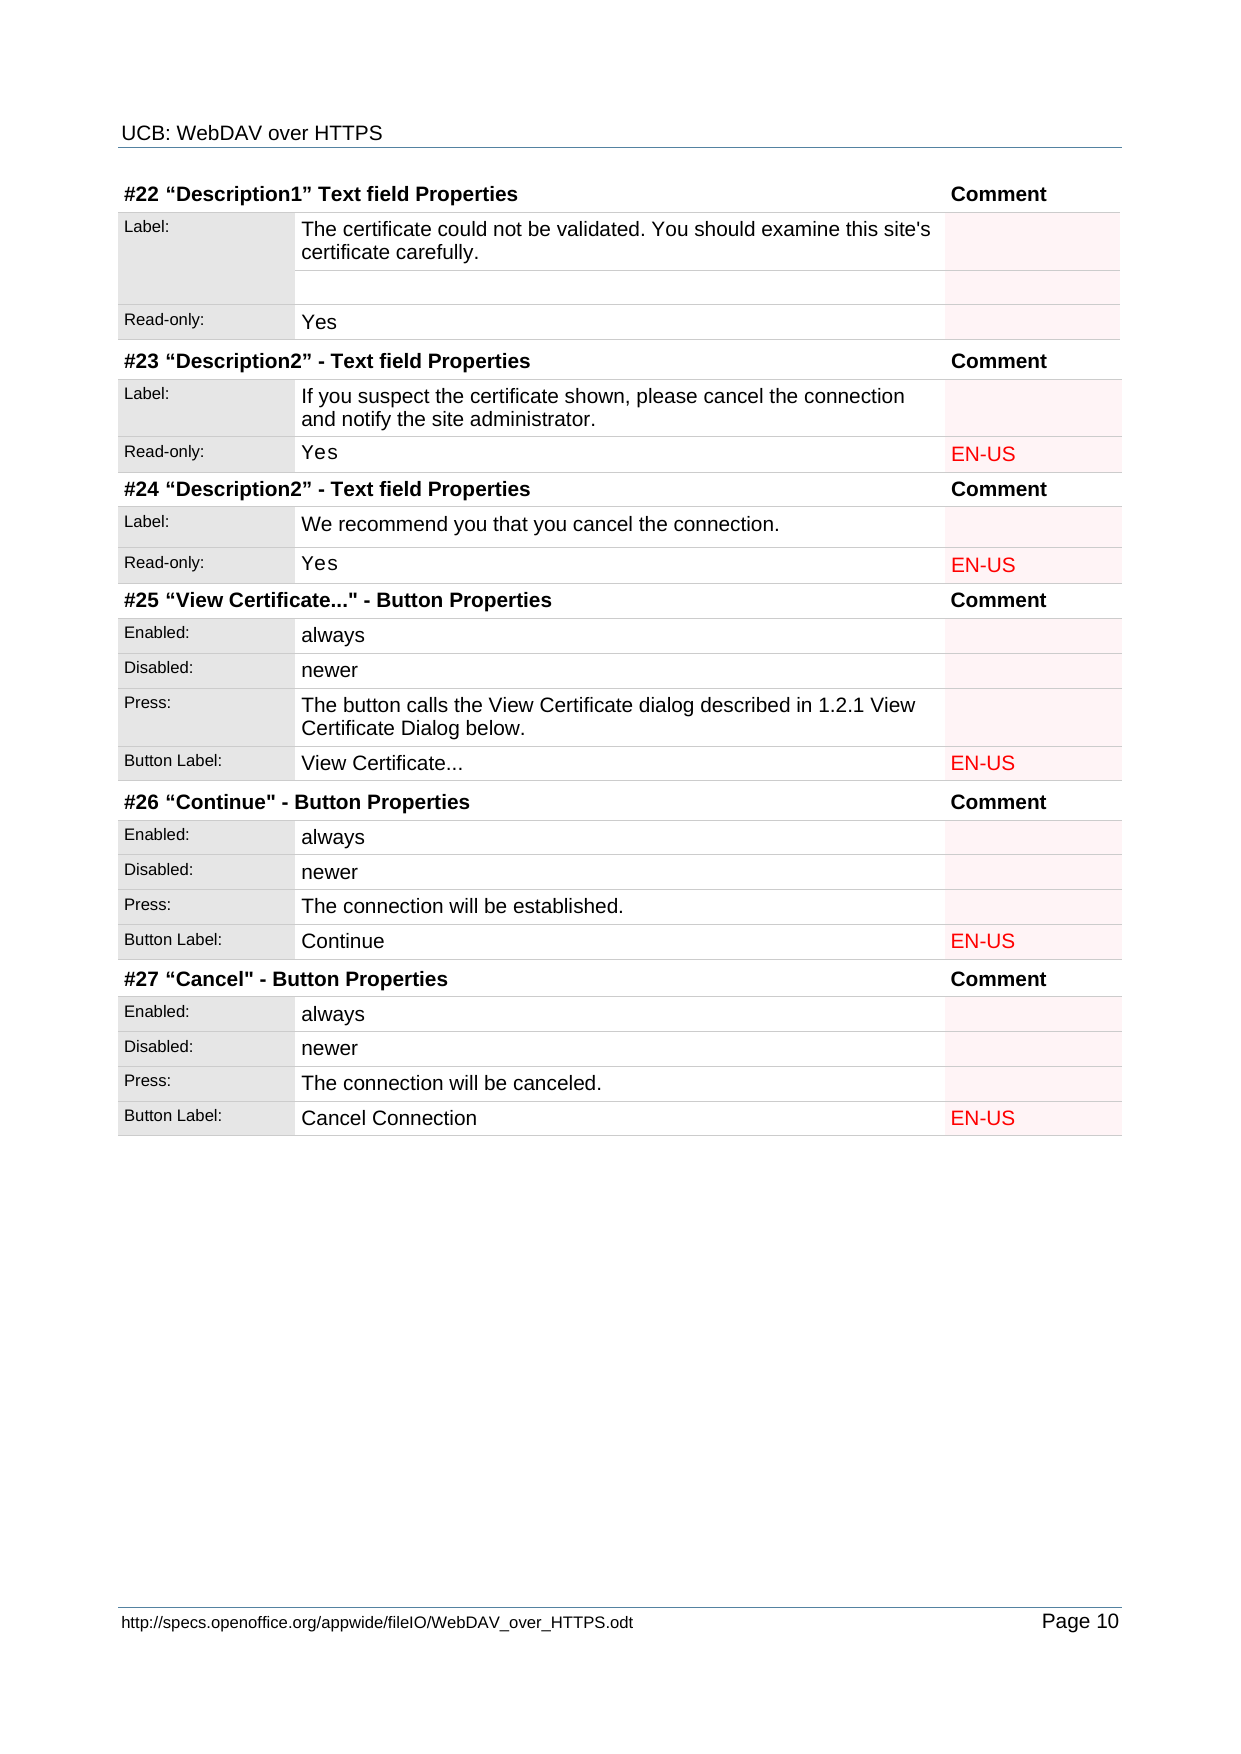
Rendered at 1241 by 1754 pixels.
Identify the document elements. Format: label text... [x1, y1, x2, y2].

table_header “Description2” - Text field Properties [118, 473, 945, 506]
table_cell [945, 380, 1122, 436]
table_cell [945, 821, 1122, 854]
table_cell Press: [118, 1067, 295, 1101]
table_cell EN-US [945, 1102, 1122, 1135]
table_cell Yes [295, 548, 945, 583]
table_cell If you suspect the certificate shown, please cancel the connection and notify the site administrator. [295, 380, 945, 436]
table_cell Disabled: [118, 654, 295, 688]
table_cell Button Label: [118, 1102, 295, 1135]
table_cell Enabled: [118, 997, 295, 1031]
table_cell Read-only: [118, 437, 295, 472]
table_cell View Certificate... [295, 747, 945, 780]
table_cell [945, 855, 1122, 889]
table_cell [945, 619, 1122, 653]
table_header Comment [945, 781, 1122, 819]
table_cell [945, 507, 1122, 547]
table_cell The connection will be canceled. [295, 1067, 945, 1101]
table_header “Description2” - Text field Properties [118, 340, 945, 378]
table_cell We recommend you that you cancel the connection. [295, 507, 945, 547]
table_cell newer [295, 1032, 945, 1066]
table_cell Press: [118, 689, 295, 746]
table_cell always [295, 821, 945, 854]
table_cell always [295, 619, 945, 653]
table_header “Cancel" - Button Properties [118, 960, 945, 996]
table_cell Enabled: [118, 821, 295, 854]
table_cell newer [295, 855, 945, 889]
table_header Comment [945, 473, 1122, 506]
table_cell [945, 271, 1120, 304]
table_header “Description1” Text field Properties [119, 178, 945, 211]
table_cell EN-US [945, 747, 1122, 780]
table_cell [295, 271, 945, 304]
table_header Comment [945, 339, 1122, 378]
table_cell [945, 689, 1122, 746]
table_cell Enabled: [118, 619, 295, 653]
table_cell Disabled: [118, 855, 295, 889]
table_cell Cancel Connection [295, 1102, 945, 1135]
table_header “Continue" - Button Properties [118, 781, 945, 819]
table_cell EN-US [945, 548, 1122, 583]
table_cell [945, 1067, 1122, 1101]
table_cell [945, 1032, 1122, 1066]
table_cell [945, 890, 1122, 924]
table_cell Disabled: [118, 1032, 295, 1066]
table_cell [945, 654, 1122, 688]
table_cell always [295, 997, 945, 1031]
table_cell [945, 997, 1122, 1031]
table_cell Button Label: [118, 925, 295, 959]
table_header The certificate could not be validated. You should examine this site's certificate carefully. [295, 213, 945, 270]
table_cell EN-US [945, 437, 1122, 472]
table_cell Label: [118, 213, 295, 304]
table_cell The connection will be established. [295, 890, 945, 924]
table_cell newer [295, 654, 945, 688]
table_cell EN-US [945, 925, 1122, 959]
table_header [945, 213, 1120, 270]
table_cell Read-only: [118, 305, 295, 339]
table_cell Label: [118, 507, 295, 547]
table_cell Button Label: [118, 747, 295, 780]
table_cell Continue [295, 925, 945, 959]
table_header Comment [946, 178, 1120, 211]
table_cell Yes [295, 305, 945, 339]
table_header Comment [945, 960, 1122, 996]
table_cell Label: [118, 380, 295, 436]
table_header Comment [945, 584, 1122, 618]
table_cell [945, 305, 1120, 339]
table_cell Yes [295, 437, 945, 472]
table_header “View Certificate..." - Button Properties [118, 584, 945, 618]
table_cell Press: [118, 890, 295, 924]
table_cell Read-only: [118, 548, 295, 583]
table_cell The button calls the View Certificate dialog described in 1.2.1 View Certificate Dialog below. [295, 689, 945, 746]
